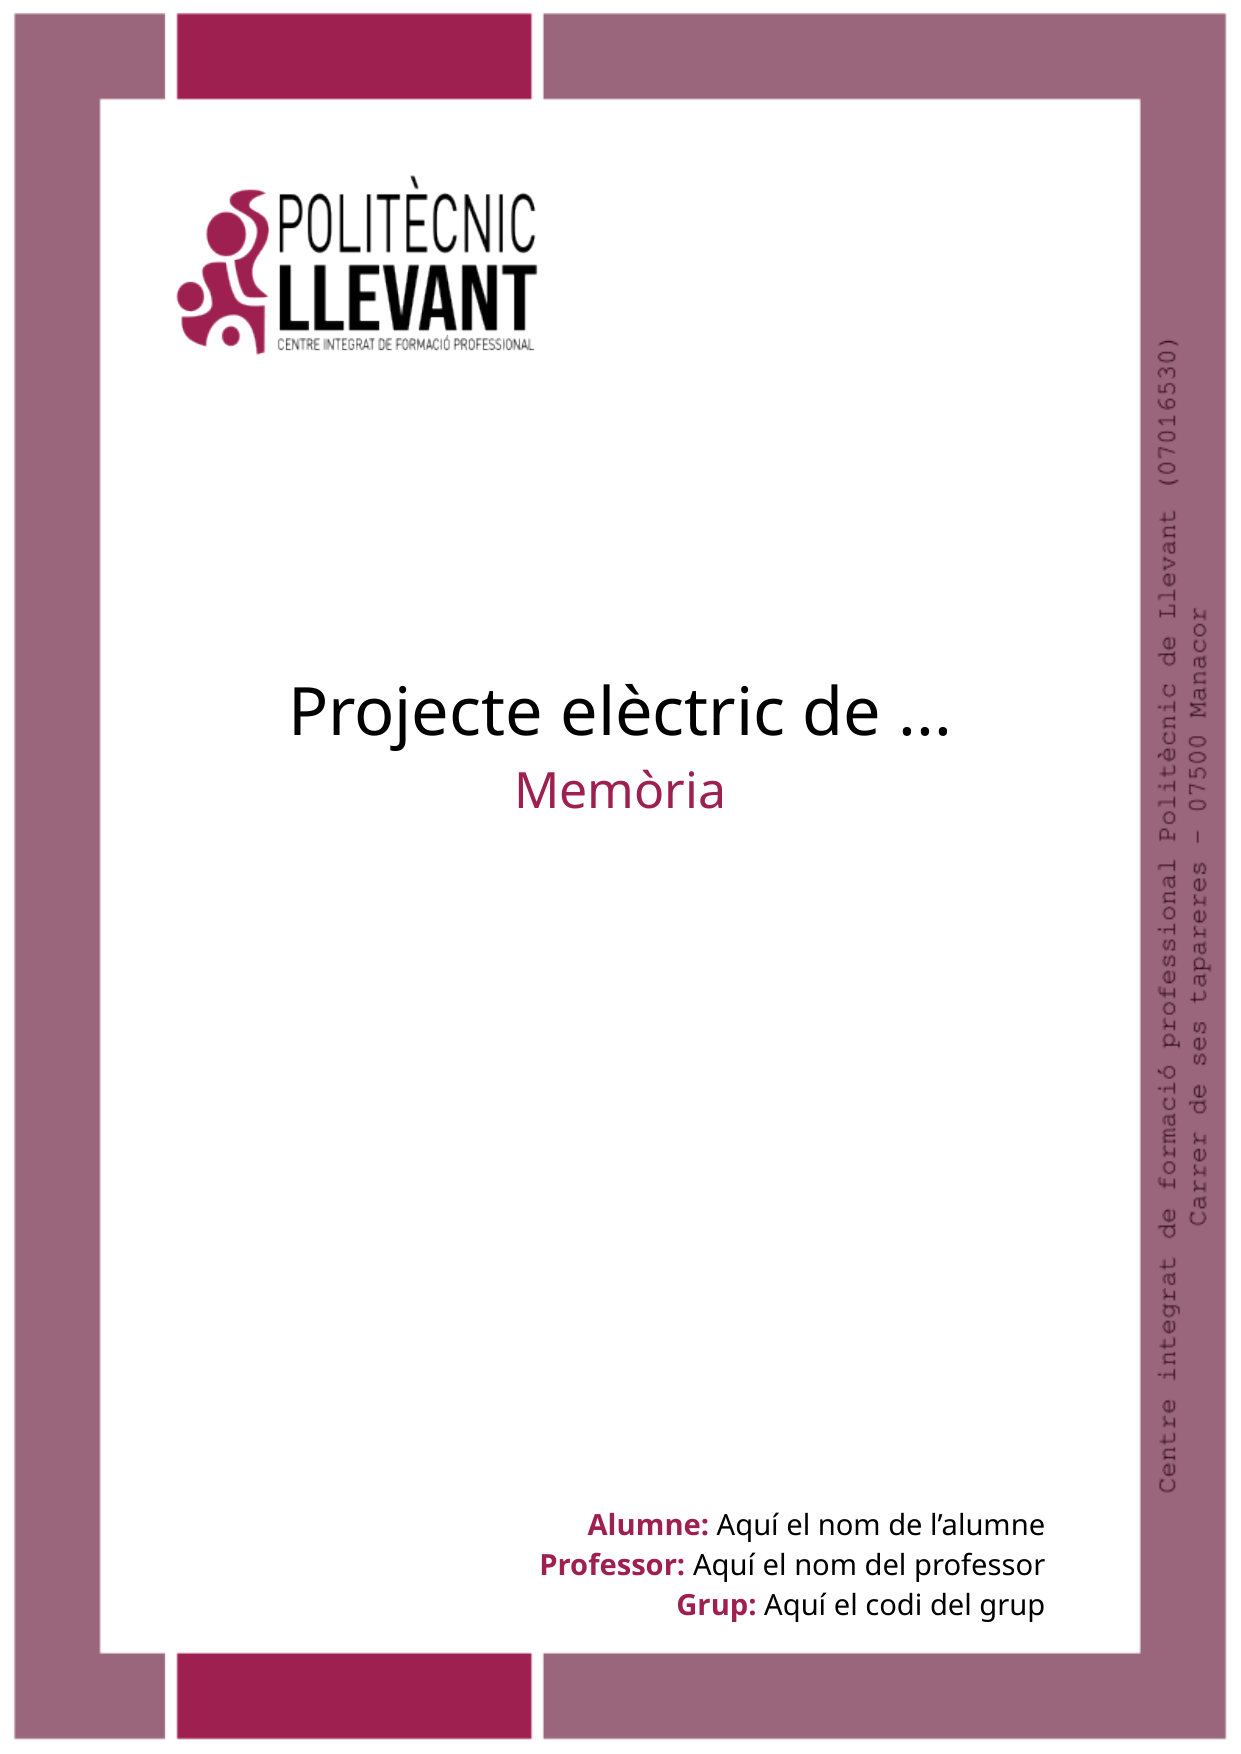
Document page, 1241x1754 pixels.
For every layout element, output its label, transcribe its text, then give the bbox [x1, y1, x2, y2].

text Memòria [118, 755, 1122, 823]
picture [0, 0, 1241, 1754]
text Professor: Aquí el nom del professor [118, 1544, 1045, 1584]
text Alumne: Aquí el nom de l’alumne [118, 1504, 1045, 1544]
text Projecte elèctric de ... [118, 664, 1122, 755]
text Grup: Aquí el codi del grup [118, 1584, 1045, 1624]
